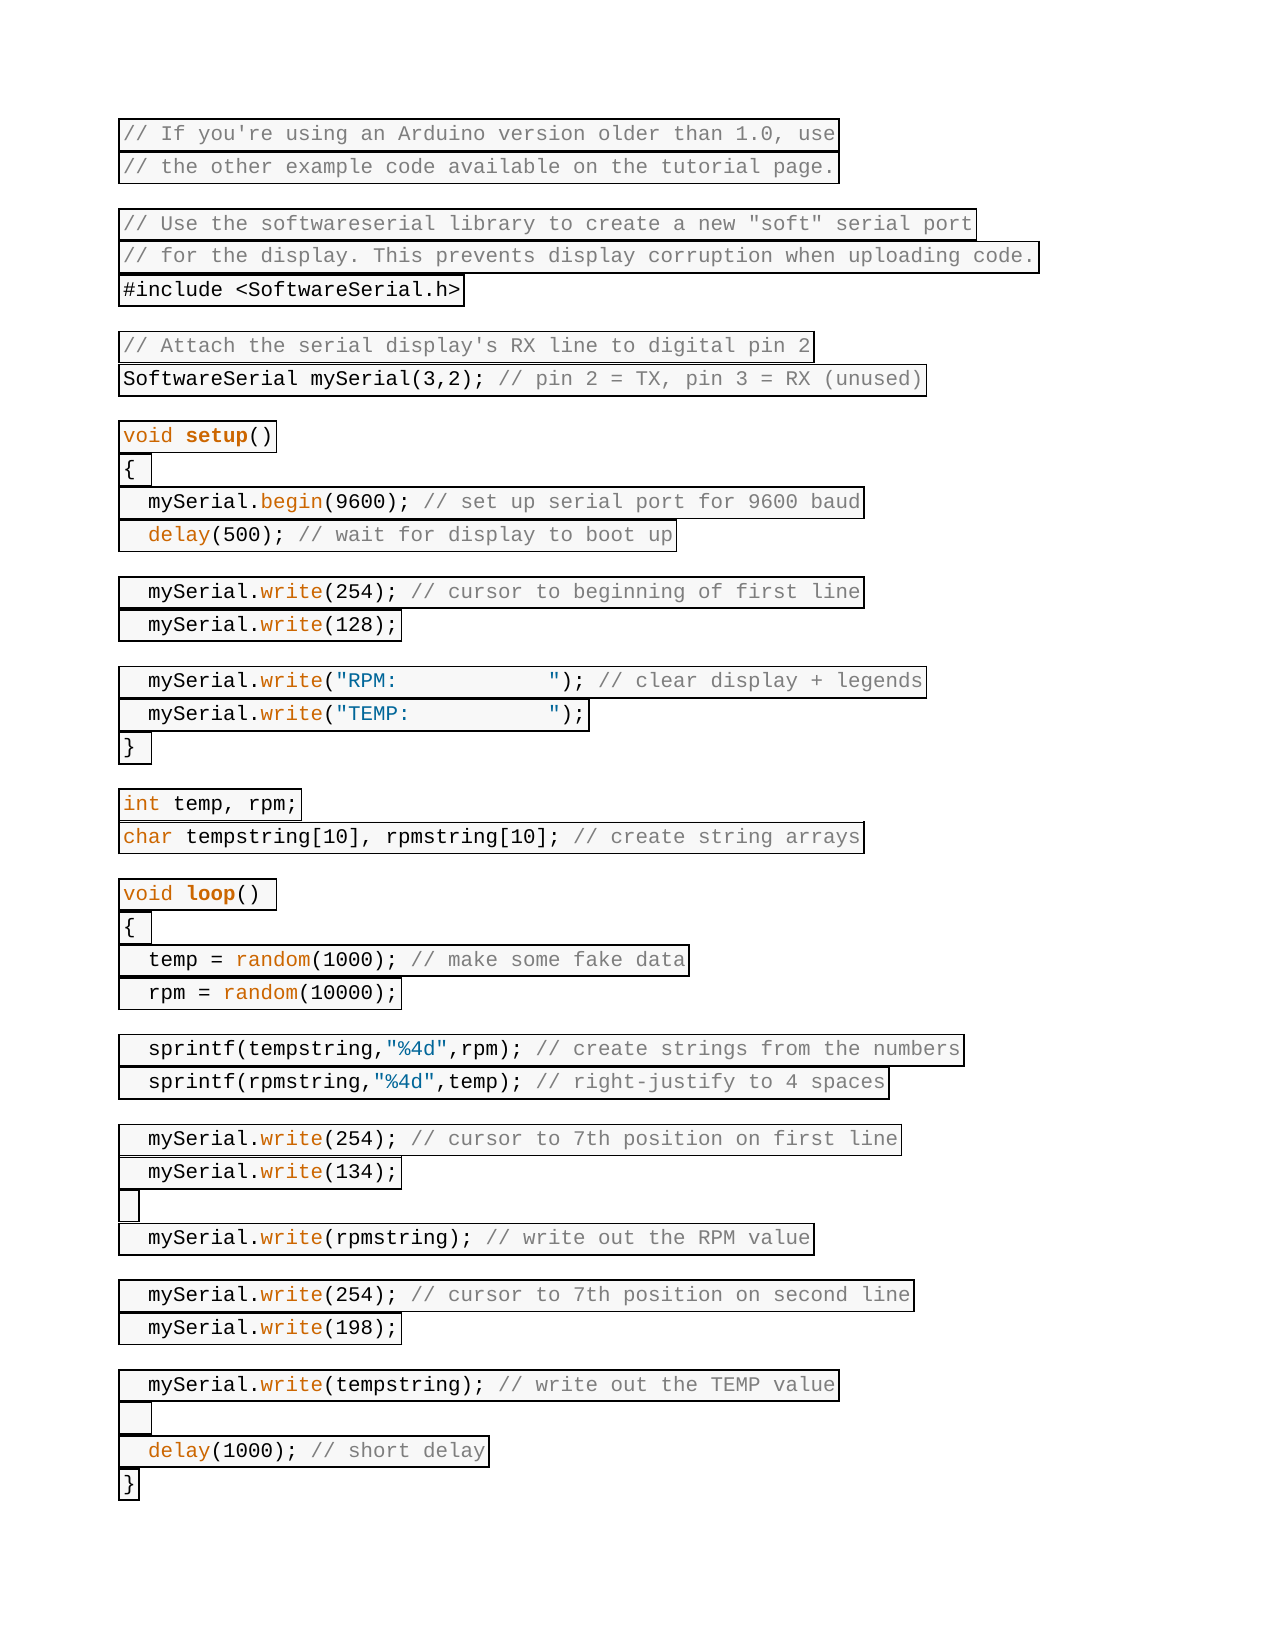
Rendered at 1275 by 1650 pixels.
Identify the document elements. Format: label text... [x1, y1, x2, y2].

text mySerial.write("TEMP: "); [120, 700, 588, 730]
text [152, 453, 1157, 486]
text [977, 208, 1157, 241]
text [927, 363, 1157, 397]
text { [120, 455, 151, 485]
text [927, 666, 1157, 699]
text mySerial.write("RPM: "); // clear display + legends [120, 667, 926, 697]
text [402, 609, 1157, 642]
text mySerial.begin(9600); // set up serial port for 9600 baud [120, 488, 863, 518]
text [815, 1222, 1157, 1256]
text [865, 576, 1157, 609]
text void setup() [120, 422, 276, 452]
text [490, 1435, 1157, 1468]
text [402, 1156, 1157, 1189]
text [590, 699, 1157, 732]
text mySerial.write(tempstring); // write out the TEMP value [120, 1371, 838, 1400]
text [865, 821, 1157, 854]
text mySerial.write(rpmstring); // write out the RPM value [120, 1224, 813, 1254]
text } [120, 1470, 138, 1499]
text [277, 878, 1157, 911]
text temp = random(1000); // make some fake data [120, 946, 688, 975]
text SoftwareSerial mySerial(3,2); // pin 2 = TX, pin 3 = RX (unused) [120, 365, 926, 395]
text [152, 911, 1157, 944]
text delay(500); // wait for display to boot up [120, 521, 676, 551]
text // for the display. This prevents display corruption when uploading code. [120, 242, 1038, 272]
text [865, 486, 1157, 519]
text char tempstring[10], rpmstring[10]; // create string arrays [120, 823, 863, 853]
text [465, 274, 1157, 307]
text int temp, rpm; [120, 790, 301, 820]
text [890, 1067, 1157, 1100]
text [402, 1312, 1157, 1345]
text // the other example code available on the tutorial page. [120, 153, 838, 183]
text [402, 977, 1157, 1010]
text [815, 331, 1157, 363]
text [140, 1468, 1157, 1501]
text { [120, 913, 151, 943]
text [677, 519, 1157, 552]
text mySerial.write(134); [120, 1158, 401, 1188]
text [840, 151, 1157, 184]
text [277, 420, 1157, 453]
text [965, 1034, 1157, 1067]
text mySerial.write(198); [120, 1314, 401, 1344]
text [1040, 241, 1157, 274]
text [915, 1279, 1157, 1312]
text sprintf(tempstring,"%4d",rpm); // create strings from the numbers [120, 1035, 963, 1065]
text mySerial.write(254); // cursor to 7th position on first line [120, 1125, 901, 1155]
text [152, 732, 1157, 765]
text [902, 1123, 1157, 1156]
text // Attach the serial display's RX line to digital pin 2 [120, 332, 813, 362]
text [302, 788, 1157, 821]
text } [120, 733, 151, 763]
text mySerial.write(254); // cursor to 7th position on second line [120, 1281, 913, 1311]
text delay(1000); // short delay [120, 1437, 488, 1466]
text // Use the softwareserial library to create a new "soft" serial port [120, 210, 976, 239]
text void loop() [120, 880, 276, 909]
text mySerial.write(254); // cursor to beginning of first line [120, 578, 863, 607]
text // If you're using an Arduino version older than 1.0, use [120, 120, 838, 150]
text mySerial.write(128); [120, 611, 401, 640]
text sprintf(rpmstring,"%4d",temp); // right-justify to 4 spaces [120, 1068, 888, 1098]
text [690, 944, 1157, 977]
text #include <SoftwareSerial.h> [120, 276, 463, 305]
text [840, 118, 1157, 151]
text [840, 1369, 1157, 1402]
text rpm = random(10000); [120, 979, 401, 1009]
